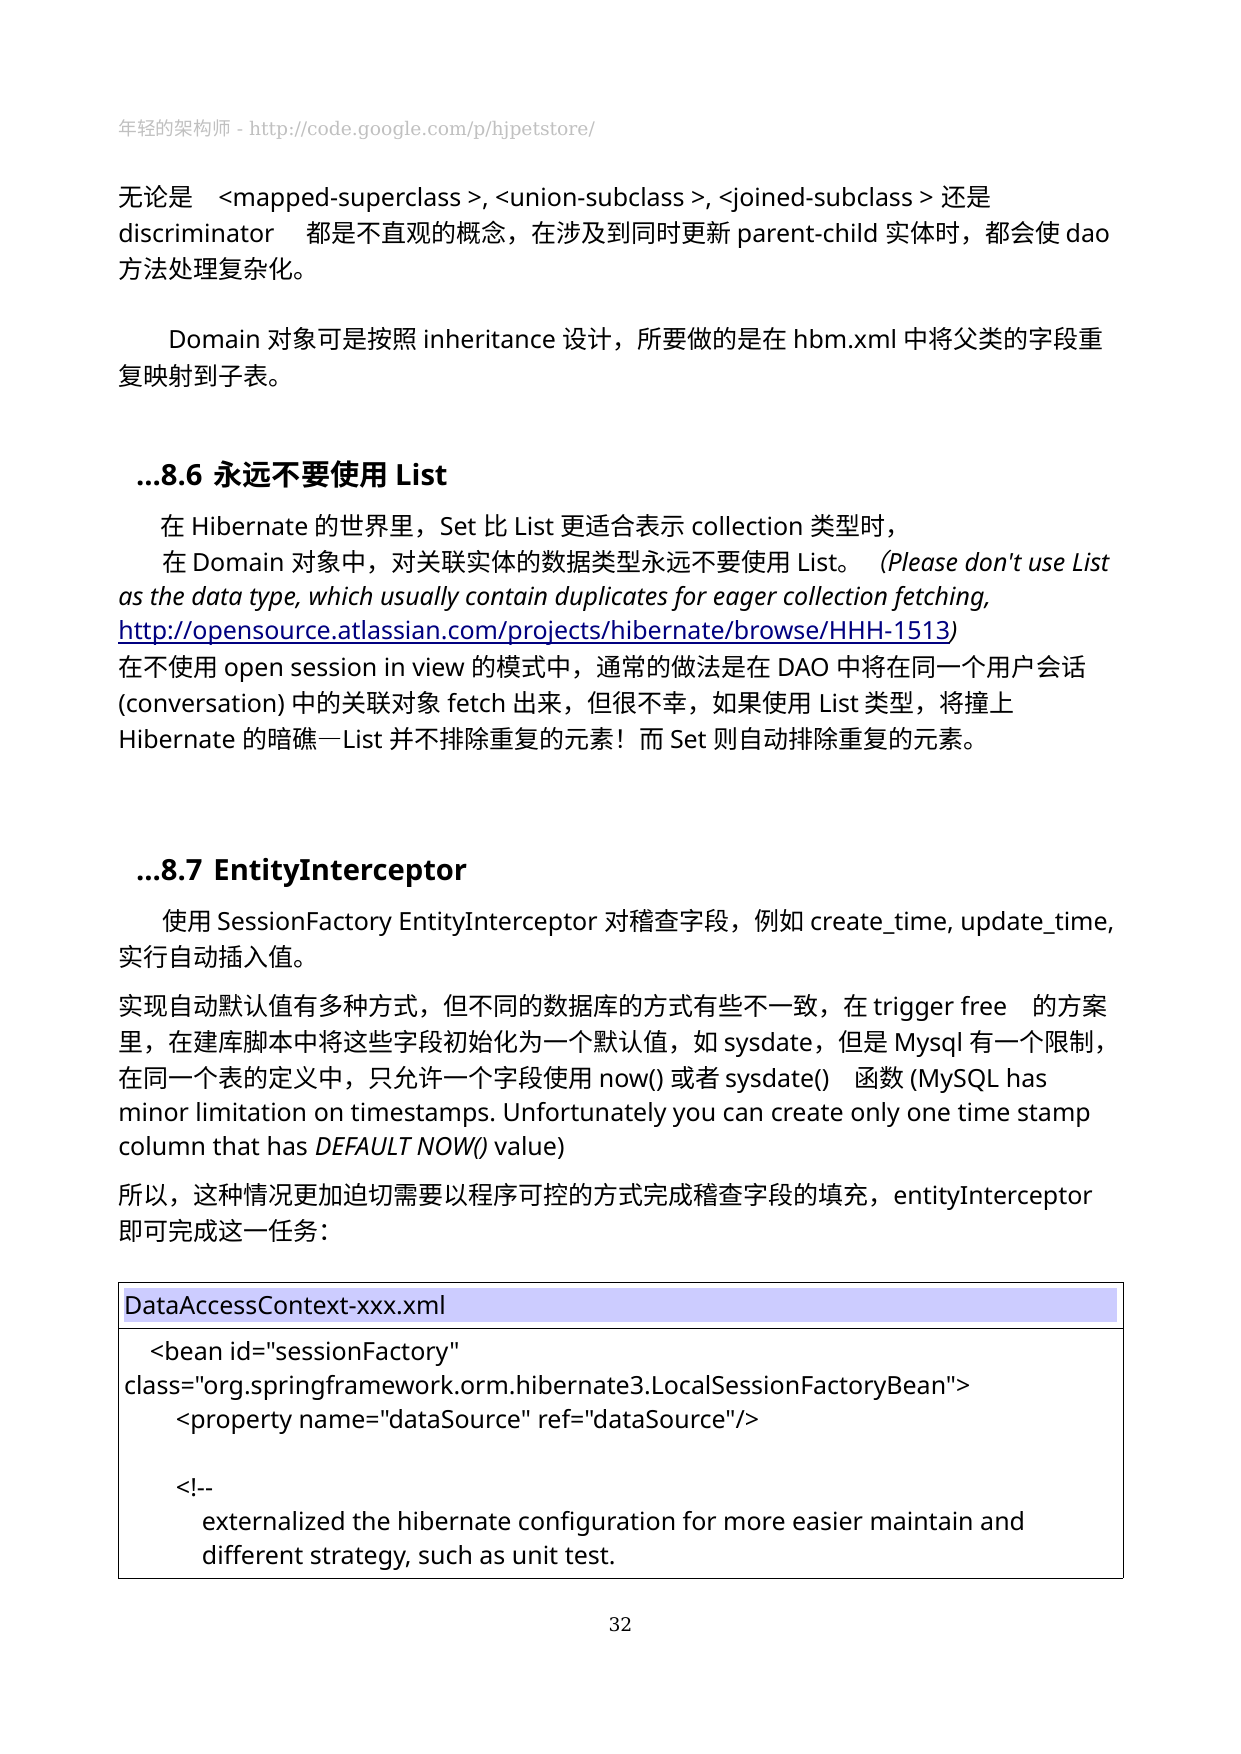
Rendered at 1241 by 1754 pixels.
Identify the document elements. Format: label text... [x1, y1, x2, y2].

text Domain 对象可是按照 inheritance 设计，所要做的是在 hbm.xml 中将父类的字段重复映射到子表。 [118, 320, 1122, 392]
text 在 Hibernate 的世界里，Set 比 List 更适合表示 collection 类型时， [148, 506, 1122, 543]
text 无论是 <mapped-superclass >, <union-subclass >, <joined-subclass > 还是 discriminator 都是不直观的概念，在涉及到同时更新 parent-child 实体时，都会使 dao 方法处理复杂化。 [118, 177, 1122, 286]
subtitle EntityInterceptor [136, 849, 1122, 888]
text 在不使用 open session in view 的模式中，通常的做法是在 DAO 中将在同一个用户会话 (conversation) 中的关联对象 fetch 出来，但很不幸，如果使用 List类型，将撞上 Hibernate 的暗礁—List 并不排除重复的元素！而 Set 则自动排除重复的元素。 [118, 647, 1122, 756]
subtitle 永远不要使用 List [136, 451, 1122, 494]
text 使用SessionFactory EntityInterceptor 对稽查字段，例如 create_time, update_time,实行自动插入值。 [118, 901, 1122, 973]
text 实现自动默认值有多种方式，但不同的数据库的方式有些不一致，在trigger free 的方案里，在建库脚本中将这些字段初始化为一个默认值，如 sysdate，但是 Mysql 有一个限制，在同一个表的定义中，只允许一个字段使用 now() 或者sysdate() 函数 (MySQL has minor limitation on timestamps. Unfortunately you can create only one time stamp column that has DEFAULT NOW() value) [118, 986, 1122, 1163]
text 所以，这种情况更加迫切需要以程序可控的方式完成稽查字段的填充，entityInterceptor 即可完成这一任务： [118, 1175, 1122, 1248]
table_header DataAccessContext-xxx.xml [119, 1283, 1123, 1328]
text 在Domain 对象中，对关联实体的数据类型永远不要使用 List。（Please don't use List as the data type, which usually contain duplicates for eager collection fetching, http://opensource.atlassian.com/projects/hibernate/browse/HHH-1513) [118, 543, 1122, 647]
table_cell <bean id="sessionFactory" class="org.springframework.orm.hibernate3.LocalSessionFactoryBean"> <property name="dataSource" ref="dataSource"/> <!-- externalized the hibernate configuration for more easier maintain and different strategy, such as unit test. [119, 1329, 1123, 1578]
